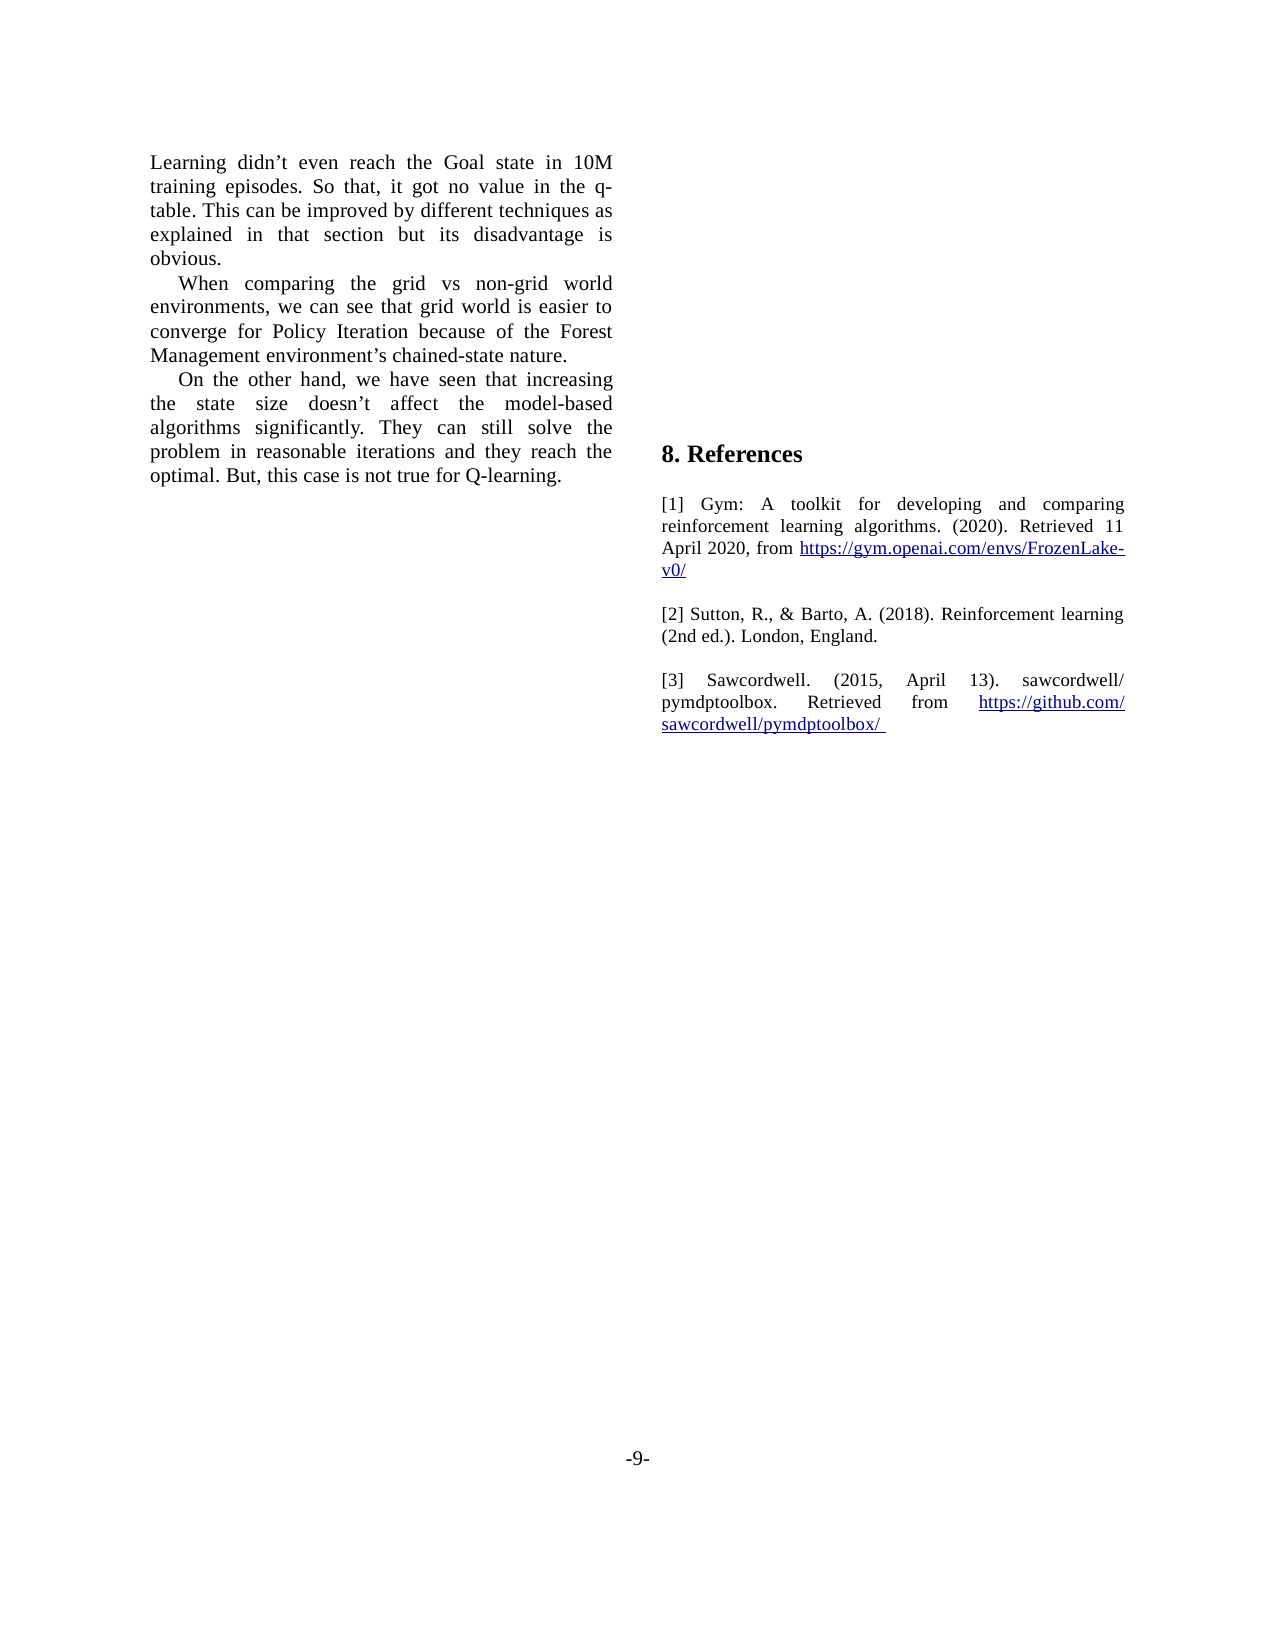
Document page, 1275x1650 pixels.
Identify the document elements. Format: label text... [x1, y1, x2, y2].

text When comparing the grid vs non-grid world environments, we can see that grid world is easier to converge for Policy Iteration because of the Forest Management environment’s chained-state nature. [150, 270, 613, 367]
text On the other hand, we have seen that increasing the state size doesn’t affect the model-based algorithms significantly. They can still solve the problem in reasonable iterations and they reach the optimal. But, this case is not true for Q-learning. [150, 367, 613, 487]
text Learning didn’t even reach the Goal state in 10M training episodes. So that, it got no value in the q-table. This can be improved by different techniques as explained in that section but its disadvantage is obvious. [150, 150, 613, 270]
text [1] Gym: A toolkit for developing and comparing reinforcement learning algorithms. (2020). Retrieved 11 April 2020, from https://gym.openai.com/envs/FrozenLake-v0/ [661, 492, 1125, 580]
text [2] Sutton, R., & Barto, A. (2018). Reinforcement learning (2nd ed.). London, England. [661, 602, 1125, 646]
subtitle 8. References [661, 439, 1125, 468]
text [3] Sawcordwell. (2015, April 13). sawcordwell/ pymdptoolbox. Retrieved from https://github.com/ sawcordwell/pymdptoolbox/ [661, 668, 1125, 735]
